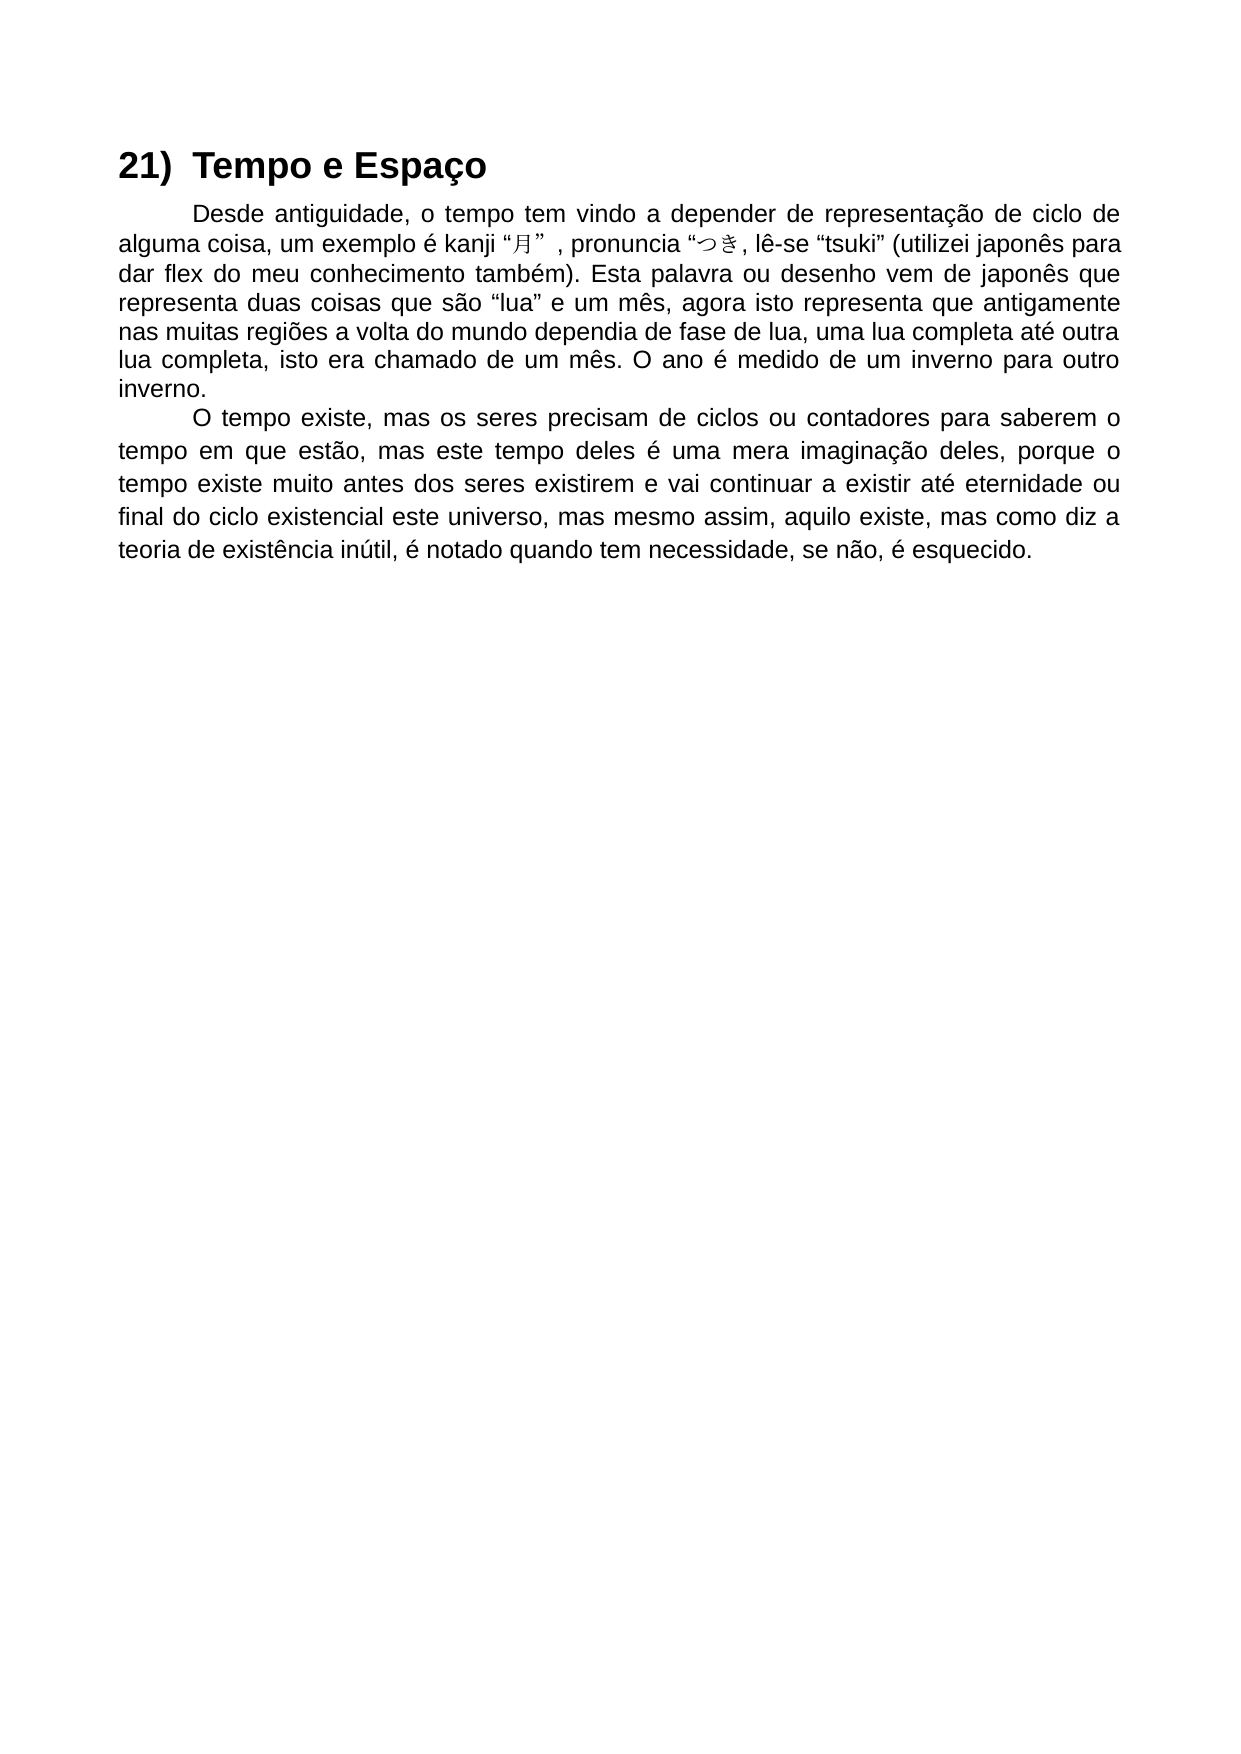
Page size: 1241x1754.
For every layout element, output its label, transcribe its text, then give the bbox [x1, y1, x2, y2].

text O tempo existe, mas os seres precisam de ciclos ou contadores para saberem o tempo em que estão, mas este tempo deles é uma mera imaginação deles, porque o tempo existe muito antes dos seres existirem e vai continuar a existir até eternidade ou final do ciclo existencial este universo, mas mesmo assim, aquilo existe, mas como diz a teoria de existência inútil, é notado quando tem necessidade, se não, é esquecido. [118, 403, 1122, 563]
text Desde antiguidade, o tempo tem vindo a depender de representação de ciclo de alguma coisa, um exemplo é kanji “月”, pronuncia “つき, lê-se “tsuki” (utilizei japonês para dar flex do meu conhecimento também). Esta palavra ou desenho vem de japonês que representa duas coisas que são “lua” e um mês, agora isto representa que antigamente nas muitas regiões a volta do mundo dependia de fase de lua, uma lua completa até outra lua completa, isto era chamado de um mês. O ano é medido de um inverno para outro inverno. [118, 199, 1122, 403]
subtitle Tempo e Espaço [118, 143, 1122, 186]
